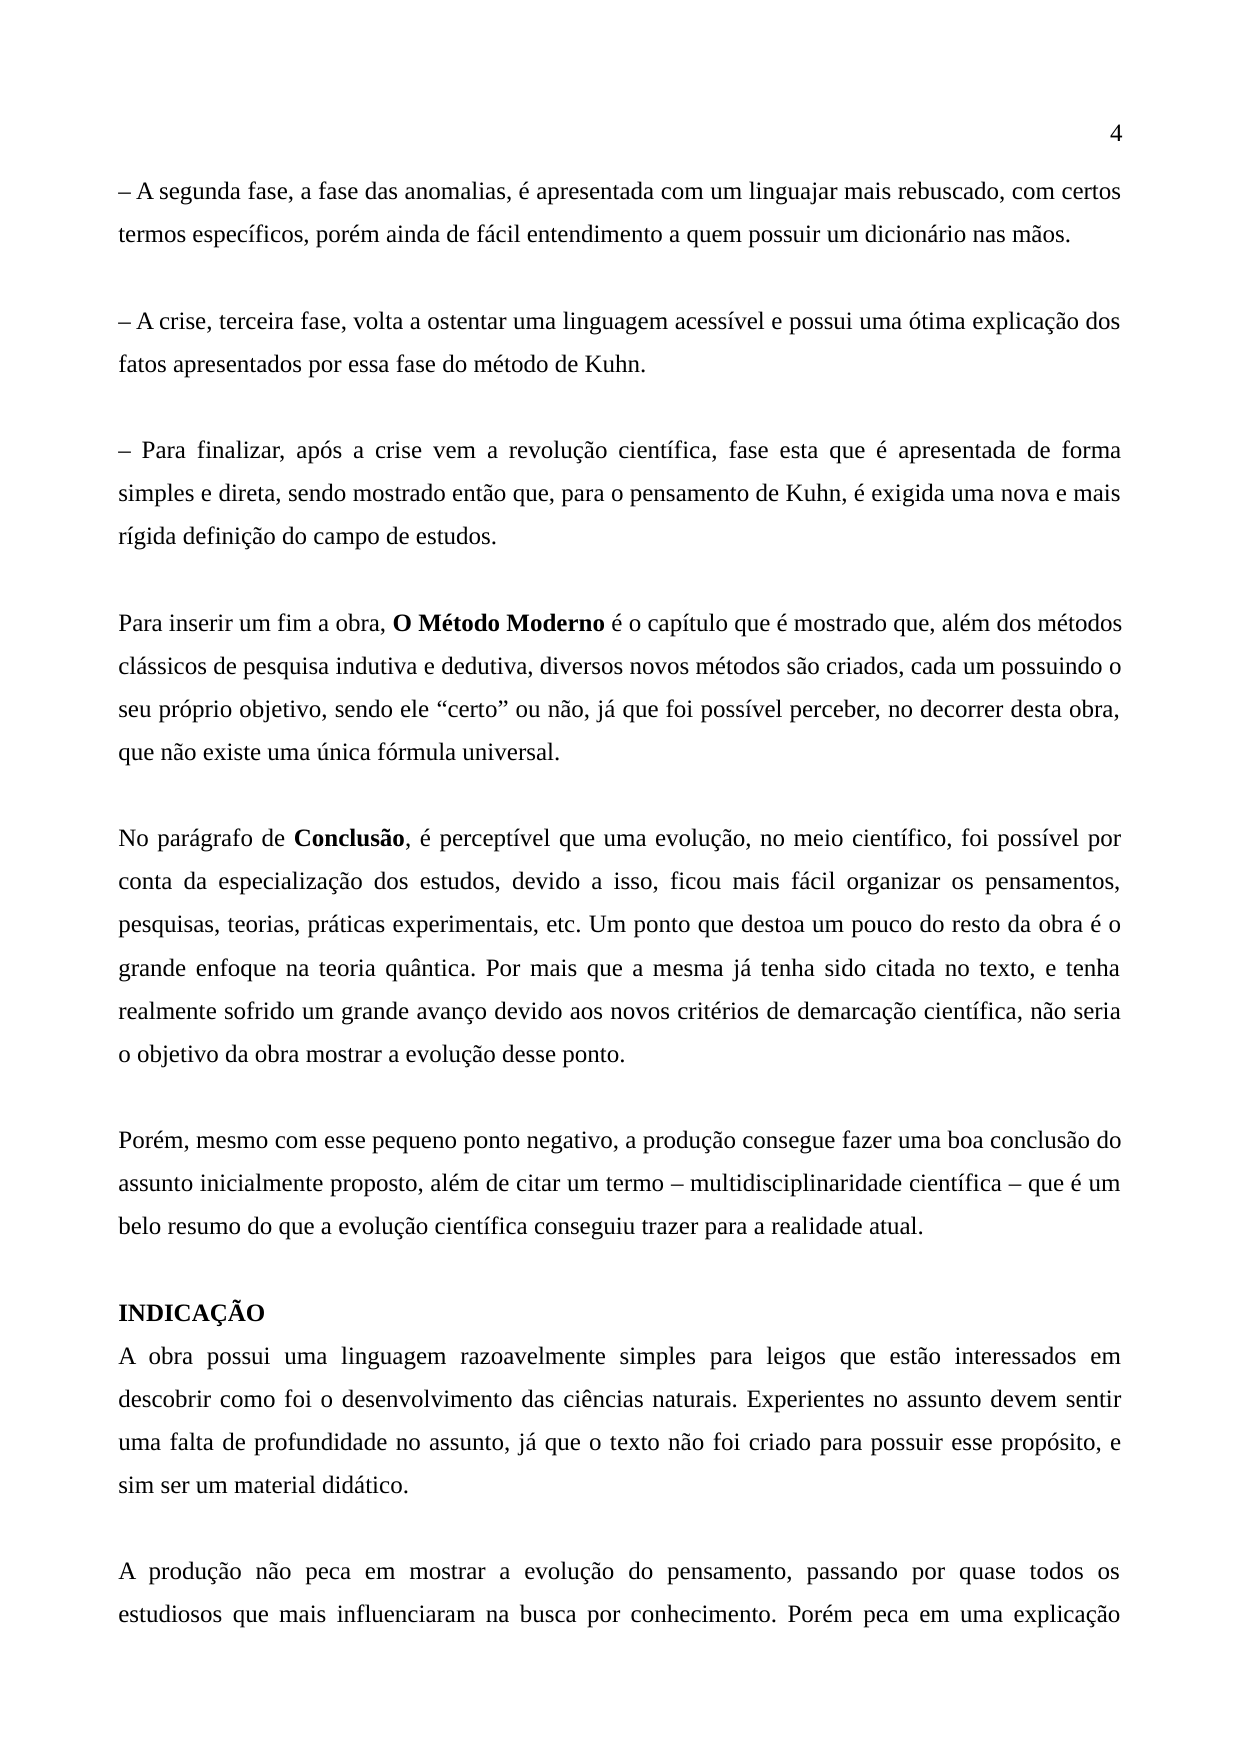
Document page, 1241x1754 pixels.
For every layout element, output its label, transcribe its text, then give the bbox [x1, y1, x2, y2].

text – A crise, terceira fase, volta a ostentar uma linguagem acessível e possui uma ótima explicação dos fatos apresentados por essa fase do método de Kuhn. [118, 306, 1122, 378]
text – A segunda fase, a fase das anomalias, é apresentada com um linguajar mais rebuscado, com certos termos específicos, porém ainda de fácil entendimento a quem possuir um dicionário nas mãos. [118, 176, 1122, 248]
text – Para finalizar, após a crise vem a revolução científica, fase esta que é apresentada de forma simples e direta, sendo mostrado então que, para o pensamento de Kuhn, é exigida uma nova e mais rígida definição do campo de estudos. [118, 435, 1122, 550]
text A produção não peca em mostrar a evolução do pensamento, passando por quase todos os estudiosos que mais influenciaram na busca por conhecimento. Porém peca em uma explicação [118, 1556, 1122, 1628]
text INDICAÇÃO [118, 1298, 1122, 1326]
text Porém, mesmo com esse pequeno ponto negativo, a produção consegue fazer uma boa conclusão do assunto inicialmente proposto, além de citar um termo – multidisciplinaridade científica – que é um belo resumo do que a evolução científica conseguiu trazer para a realidade atual. [118, 1125, 1122, 1240]
text A obra possui uma linguagem razoavelmente simples para leigos que estão interessados em descobrir como foi o desenvolvimento das ciências naturais. Experientes no assunto devem sentir uma falta de profundidade no assunto, já que o texto não foi criado para possuir esse propósito, e sim ser um material didático. [118, 1341, 1122, 1499]
text No parágrafo de Conclusão, é perceptível que uma evolução, no meio científico, foi possível por conta da especialização dos estudos, devido a isso, ficou mais fácil organizar os pensamentos, pesquisas, teorias, práticas experimentais, etc. Um ponto que destoa um pouco do resto da obra é o grande enfoque na teoria quântica. Por mais que a mesma já tenha sido citada no texto, e tenha realmente sofrido um grande avanço devido aos novos critérios de demarcação científica, não seria o objetivo da obra mostrar a evolução desse ponto. [118, 823, 1122, 1068]
text Para inserir um fim a obra, O Método Moderno é o capítulo que é mostrado que, além dos métodos clássicos de pesquisa indutiva e dedutiva, diversos novos métodos são criados, cada um possuindo o seu próprio objetivo, sendo ele “certo” ou não, já que foi possível perceber, no decorrer desta obra, que não existe uma única fórmula universal. [118, 608, 1122, 766]
